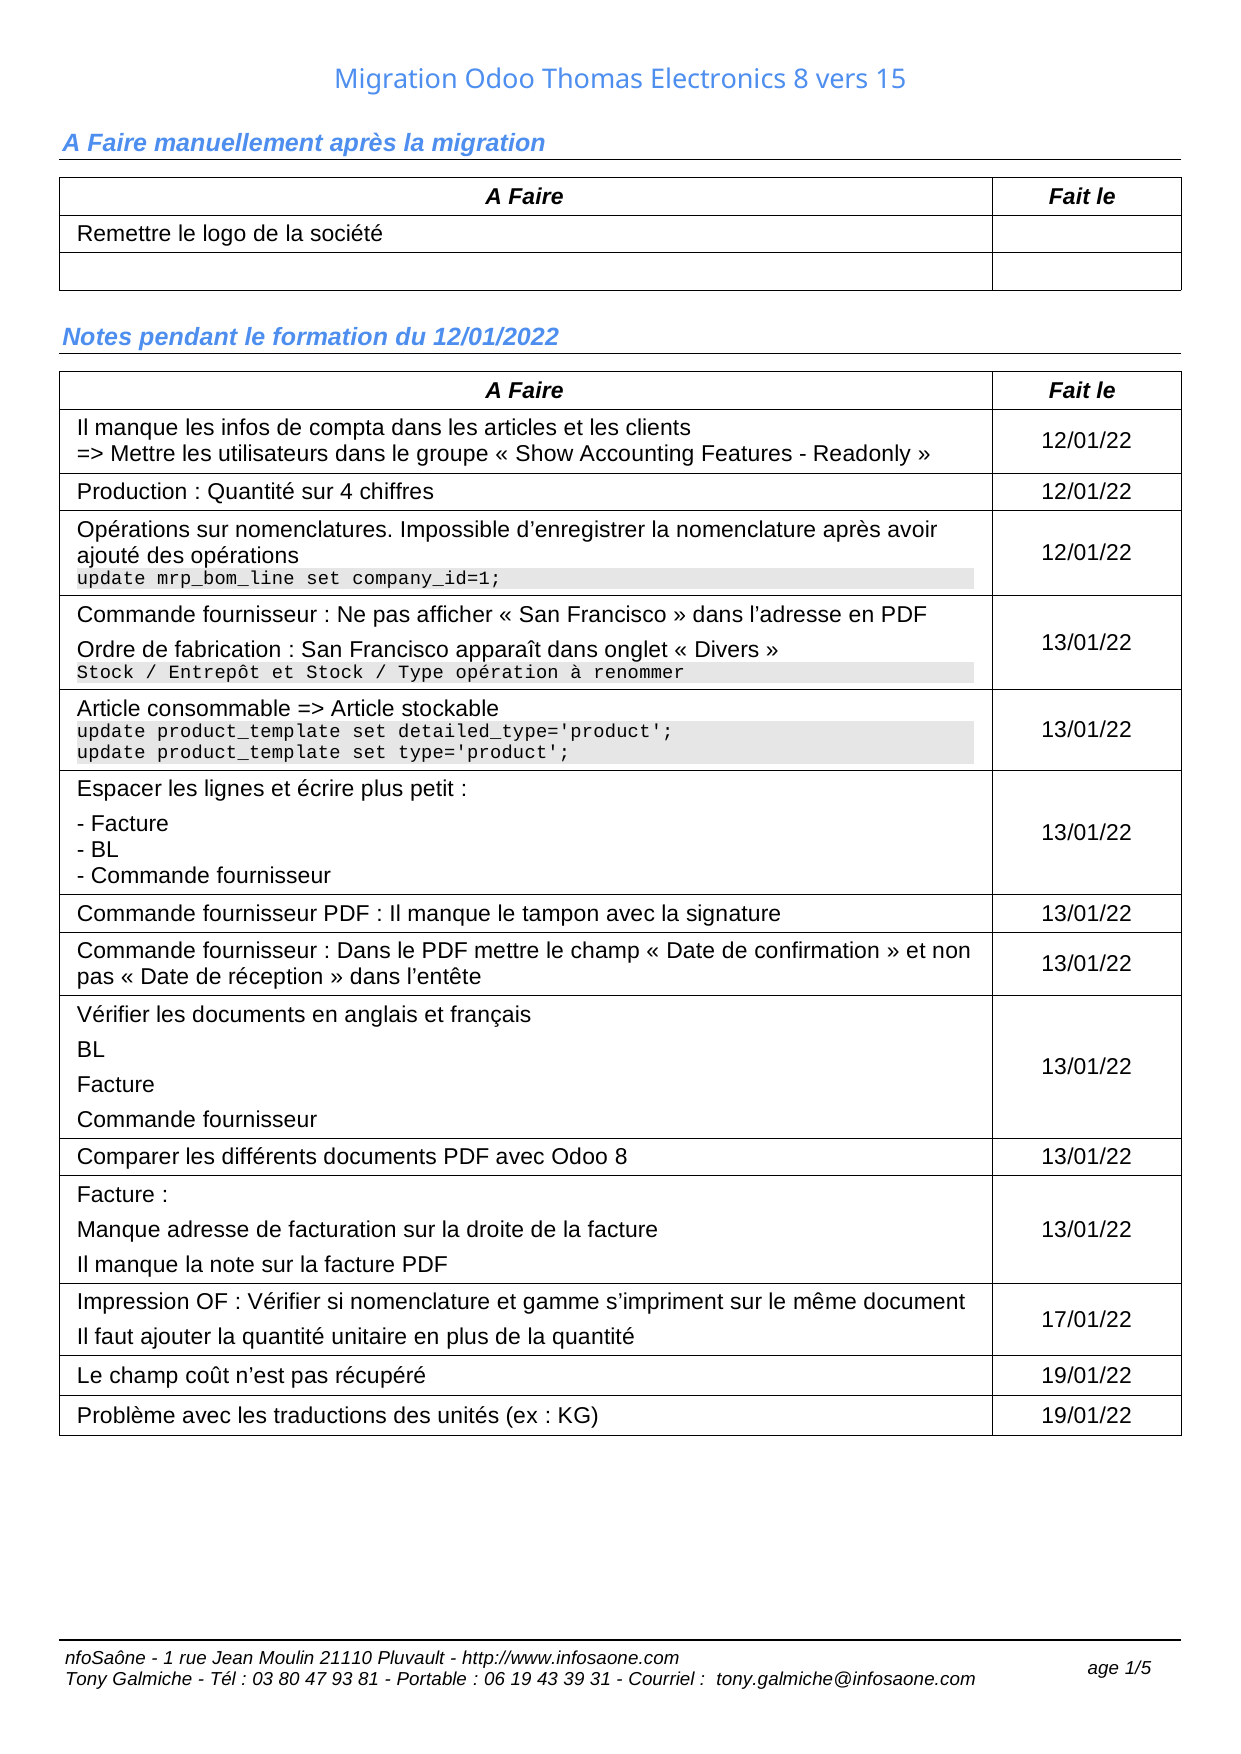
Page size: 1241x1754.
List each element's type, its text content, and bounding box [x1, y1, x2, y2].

table_cell 13/01/22 [993, 1139, 1181, 1175]
table_header A Faire [60, 372, 992, 409]
table_cell 17/01/22 [993, 1284, 1181, 1355]
table_cell [993, 216, 1181, 252]
table_cell Vérifier les documents en anglais et français BL Facture Commande fournisseur [60, 996, 992, 1138]
table_cell 13/01/22 [993, 771, 1181, 894]
table_header A Faire [60, 178, 992, 215]
table_cell [993, 253, 1181, 290]
table_cell 19/01/22 [993, 1396, 1181, 1435]
table_cell 13/01/22 [993, 895, 1181, 932]
table_cell 12/01/22 [993, 410, 1181, 473]
table_cell Impression OF : Vérifier si nomenclature et gamme s’impriment sur le même document Il faut ajouter la quantité unitaire en plus de la quantité [60, 1284, 992, 1355]
table_cell 12/01/22 [993, 474, 1181, 510]
table_cell [60, 253, 992, 290]
table_cell Le champ coût n’est pas récupéré [60, 1356, 992, 1395]
table_cell Problème avec les traductions des unités (ex : KG) [60, 1396, 992, 1435]
table_cell 12/01/22 [993, 511, 1181, 595]
table_cell Commande fournisseur : Ne pas afficher « San Francisco » dans l’adresse en PDF Ordre de fabrication : San Francisco apparaît dans onglet « Divers » Stock / Entrepôt et Stock / Type opération à renommer [60, 596, 992, 689]
subtitle A Faire manuellement après la migration [59, 126, 1181, 159]
text Migration Odoo Thomas Electronics 8 vers 15 [59, 59, 1181, 96]
table_cell Production : Quantité sur 4 chiffres [60, 474, 992, 510]
table_cell 13/01/22 [993, 596, 1181, 689]
table_header Fait le [993, 178, 1181, 215]
table_cell Remettre le logo de la société [60, 216, 992, 252]
table_cell Il manque les infos de compta dans les articles et les clients => Mettre les utilisateurs dans le groupe « Show Accounting Features - Readonly » [60, 410, 992, 473]
table_cell Opérations sur nomenclatures. Impossible d’enregistrer la nomenclature après avoir ajouté des opérations update mrp_bom_line set company_id=1; [60, 511, 992, 595]
table_cell 13/01/22 [993, 690, 1181, 770]
table_cell Comparer les différents documents PDF avec Odoo 8 [60, 1139, 992, 1175]
table_cell 13/01/22 [993, 933, 1181, 995]
table_cell 19/01/22 [993, 1356, 1181, 1395]
subtitle Notes pendant le formation du 12/01/2022 [59, 319, 1181, 353]
table_cell Espacer les lignes et écrire plus petit : - Facture - BL - Commande fournisseur [60, 771, 992, 894]
table_cell Commande fournisseur PDF : Il manque le tampon avec la signature [60, 895, 992, 932]
table_cell 13/01/22 [993, 1176, 1181, 1283]
table_cell 13/01/22 [993, 996, 1181, 1138]
table_header Fait le [993, 372, 1181, 409]
table_cell Article consommable => Article stockable update product_template set detailed_type='product'; update product_template set type='product'; [60, 690, 992, 770]
table_cell Facture : Manque adresse de facturation sur la droite de la facture Il manque la note sur la facture PDF [60, 1176, 992, 1283]
table_cell Commande fournisseur : Dans le PDF mettre le champ « Date de confirmation » et non pas « Date de réception » dans l’entête [60, 933, 992, 995]
